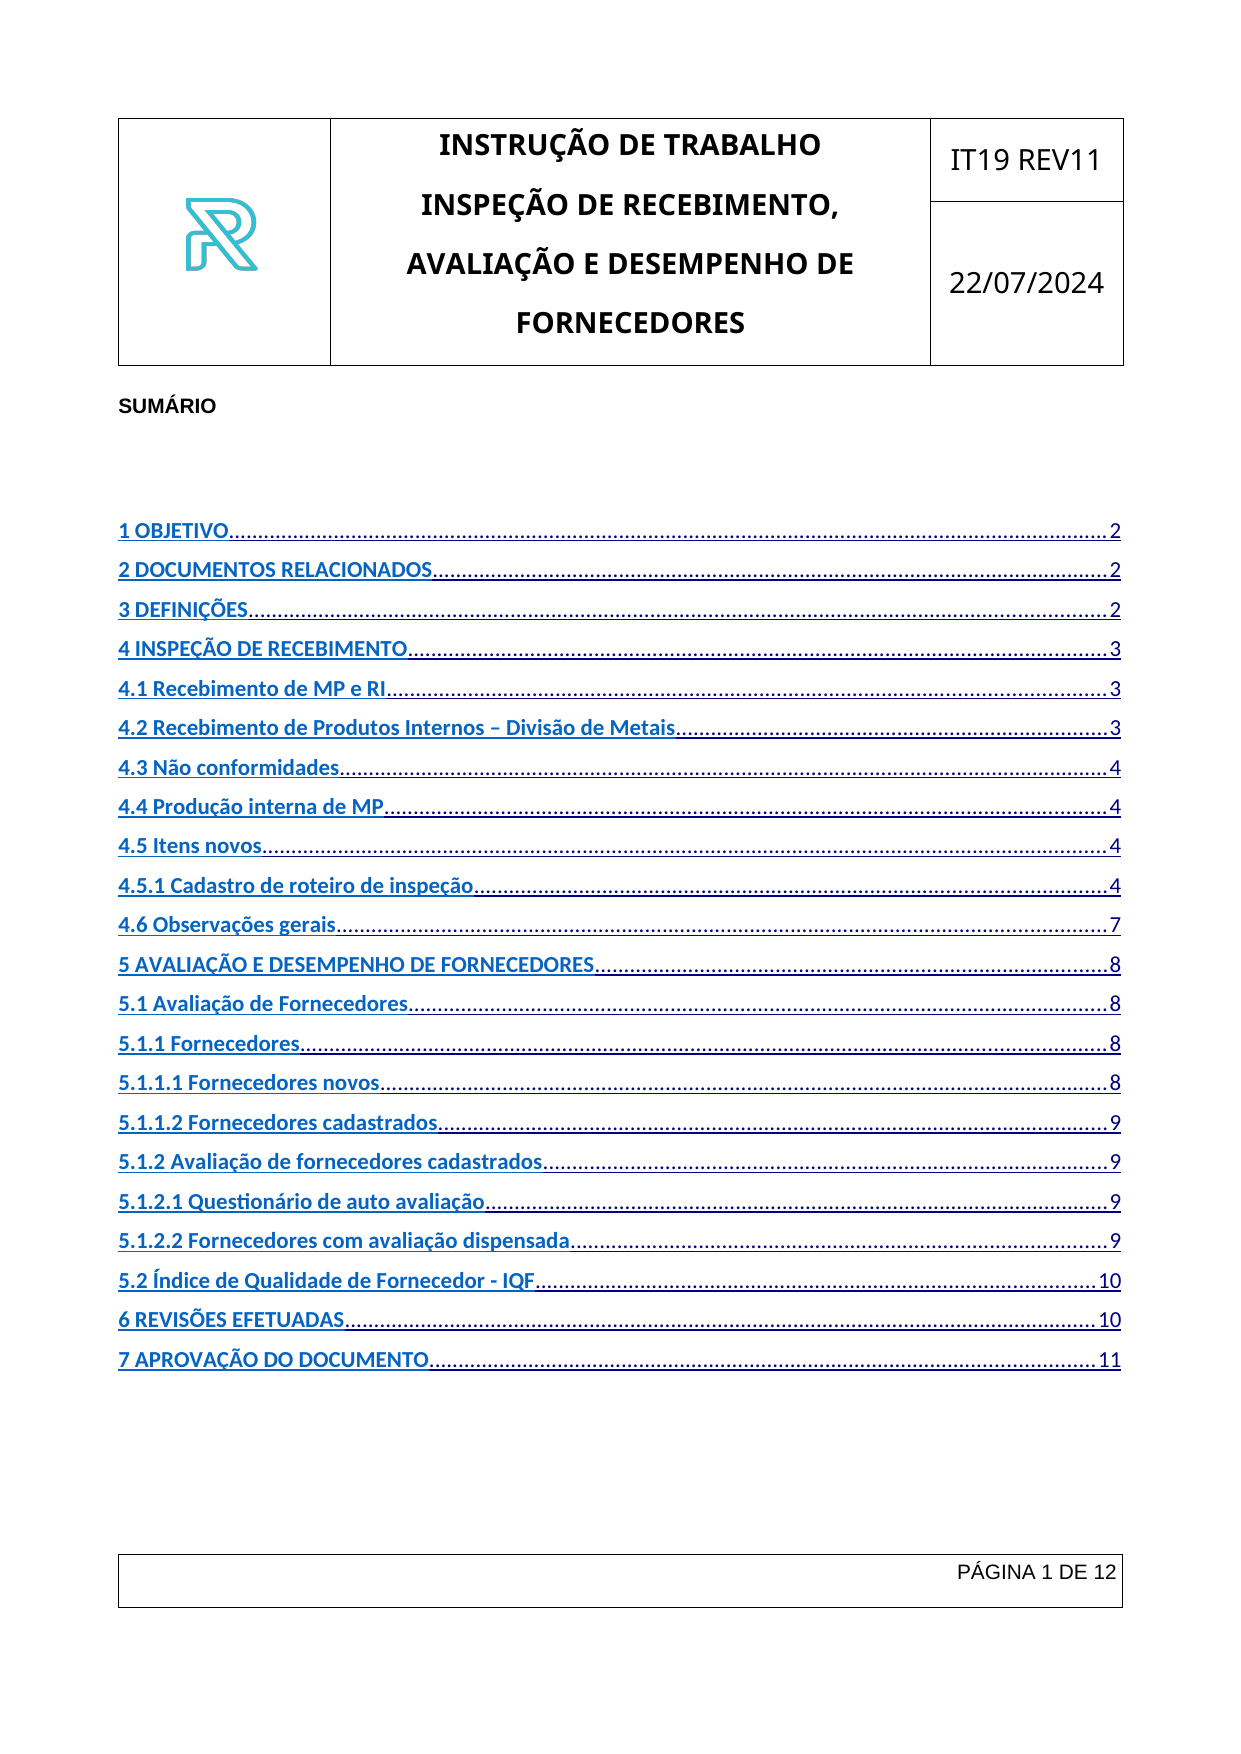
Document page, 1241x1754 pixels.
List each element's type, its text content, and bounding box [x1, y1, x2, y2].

text 7 APROVAÇÃO DO DOCUMENTO 11 [118, 1345, 1122, 1373]
text 4.5 Itens novos 4 [118, 832, 1122, 860]
text 5.1.1.1 Fornecedores novos 8 [118, 1068, 1122, 1097]
text 5.1.1.2 Fornecedores cadastrados 9 [118, 1108, 1122, 1136]
text 5 AVALIAÇÃO E DESEMPENHO DE FORNECEDORES 8 [118, 950, 1122, 978]
text 5.2 Índice de Qualidade de Fornecedor - IQF 10 [118, 1266, 1122, 1294]
text 4.6 Observações gerais 7 [118, 911, 1122, 939]
text 2 DOCUMENTOS RELACIONADOS 2 [118, 555, 1122, 583]
text 5.1.2 Avaliação de fornecedores cadastrados 9 [118, 1147, 1122, 1176]
text 5.1 Avaliação de Fornecedores 8 [118, 989, 1122, 1018]
text 5.1.1 Fornecedores 8 [118, 1029, 1122, 1057]
text 5.1.2.1 Questionário de auto avaliação 9 [118, 1187, 1122, 1215]
text 4.1 Recebimento de MP e RI 3 [118, 674, 1122, 702]
text 4.3 Não conformidades 4 [118, 753, 1122, 781]
text 1 OBJETIVO 2 [118, 516, 1122, 544]
text 4.5.1 Cadastro de roteiro de inspeção 4 [118, 871, 1122, 899]
text 5.1.2.2 Fornecedores com avaliação dispensada 9 [118, 1226, 1122, 1254]
text SUMÁRIO [118, 393, 1122, 417]
text 4.4 Produção interna de MP 4 [118, 792, 1122, 820]
text 4 INSPEÇÃO DE RECEBIMENTO 3 [118, 634, 1122, 662]
text 6 REVISÕES EFETUADAS 10 [118, 1305, 1122, 1333]
text 4.2 Recebimento de Produtos Internos – Divisão de Metais 3 [118, 713, 1122, 741]
text 3 DEFINIÇÕES 2 [118, 595, 1122, 623]
